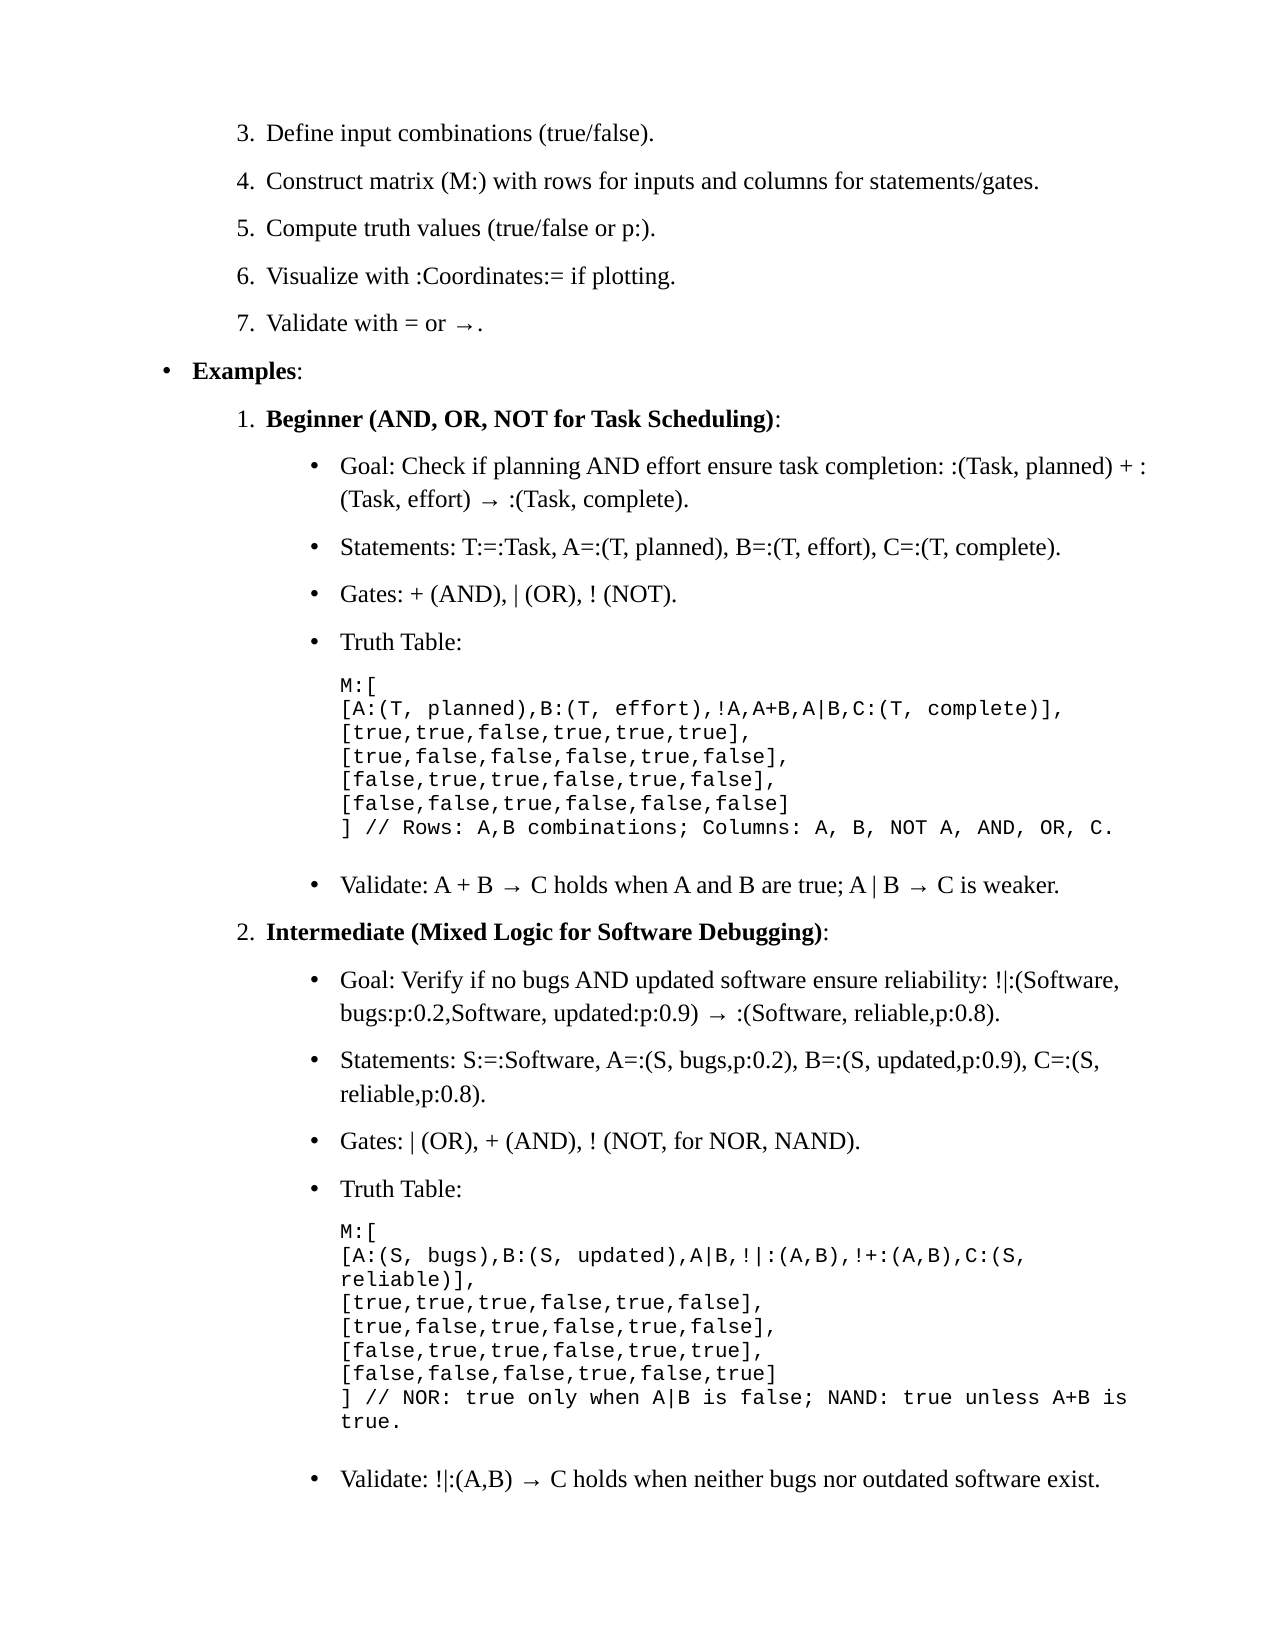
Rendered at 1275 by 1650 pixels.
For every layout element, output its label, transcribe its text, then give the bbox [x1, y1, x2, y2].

list Visualize with :Coordinates:= if plotting. [236, 261, 1157, 290]
list Validate: !|:(A,B) → C holds when neither bugs nor outdated software exist. [310, 1464, 1157, 1492]
list ] // Rows: A,B combinations; Columns: A, B, NOT A, AND, OR, C. [310, 817, 1157, 840]
list M:[ [310, 675, 1157, 698]
list Truth Table: [310, 627, 1157, 656]
list Compute truth values (true/false or p:). [236, 213, 1157, 242]
list Define input combinations (true/false). [236, 118, 1157, 147]
list Truth Table: [310, 1174, 1157, 1203]
list Beginner (AND, OR, NOT for Task Scheduling): [236, 404, 1157, 432]
list [false,true,true,false,true,true], [310, 1340, 1157, 1363]
list Statements: S:=:Software, A=:(S, bugs,p:0.2), B=:(S, updated,p:0.9), C=:(S, reliable,p:0.8). [310, 1046, 1157, 1107]
list [A:(S, bugs),B:(S, updated),A|B,!|:(A,B),!+:(A,B),C:(S, reliable)], [310, 1245, 1157, 1292]
list Examples: [162, 356, 1157, 385]
list Statements: T:=:Task, A=:(T, planned), B=:(T, effort), C=:(T, complete). [310, 532, 1157, 561]
list Goal: Check if planning AND effort ensure task completion: :(Task, planned) + :(Task, effort) → :(Task, complete). [310, 451, 1157, 513]
list [true,false,false,false,true,false], [310, 746, 1157, 769]
list [true,true,false,true,true,true], [310, 722, 1157, 746]
list ] // NOR: true only when A|B is false; NAND: true unless A+B is true. [310, 1387, 1157, 1434]
list [false,false,false,true,false,true] [310, 1363, 1157, 1387]
list [false,false,true,false,false,false] [310, 793, 1157, 817]
list [true,false,true,false,true,false], [310, 1316, 1157, 1340]
list Goal: Verify if no bugs AND updated software ensure reliability: !|:(Software, bugs:p:0.2,Software, updated:p:0.9) → :(Software, reliable,p:0.8). [310, 965, 1157, 1027]
list Gates: | (OR), + (AND), ! (NOT, for NOR, NAND). [310, 1126, 1157, 1155]
list Gates: + (AND), | (OR), ! (NOT). [310, 579, 1157, 608]
list [false,true,true,false,true,false], [310, 769, 1157, 793]
list Construct matrix (M:) with rows for inputs and columns for statements/gates. [236, 166, 1157, 194]
list M:[ [310, 1221, 1157, 1245]
list Validate with = or →. [236, 308, 1157, 337]
list [true,true,true,false,true,false], [310, 1292, 1157, 1316]
list Validate: A + B → C holds when A and B are true; A | B → C is weaker. [310, 870, 1157, 898]
list Intermediate (Mixed Logic for Software Debugging): [236, 917, 1157, 946]
list [A:(T, planned),B:(T, effort),!A,A+B,A|B,C:(T, complete)], [310, 698, 1157, 722]
